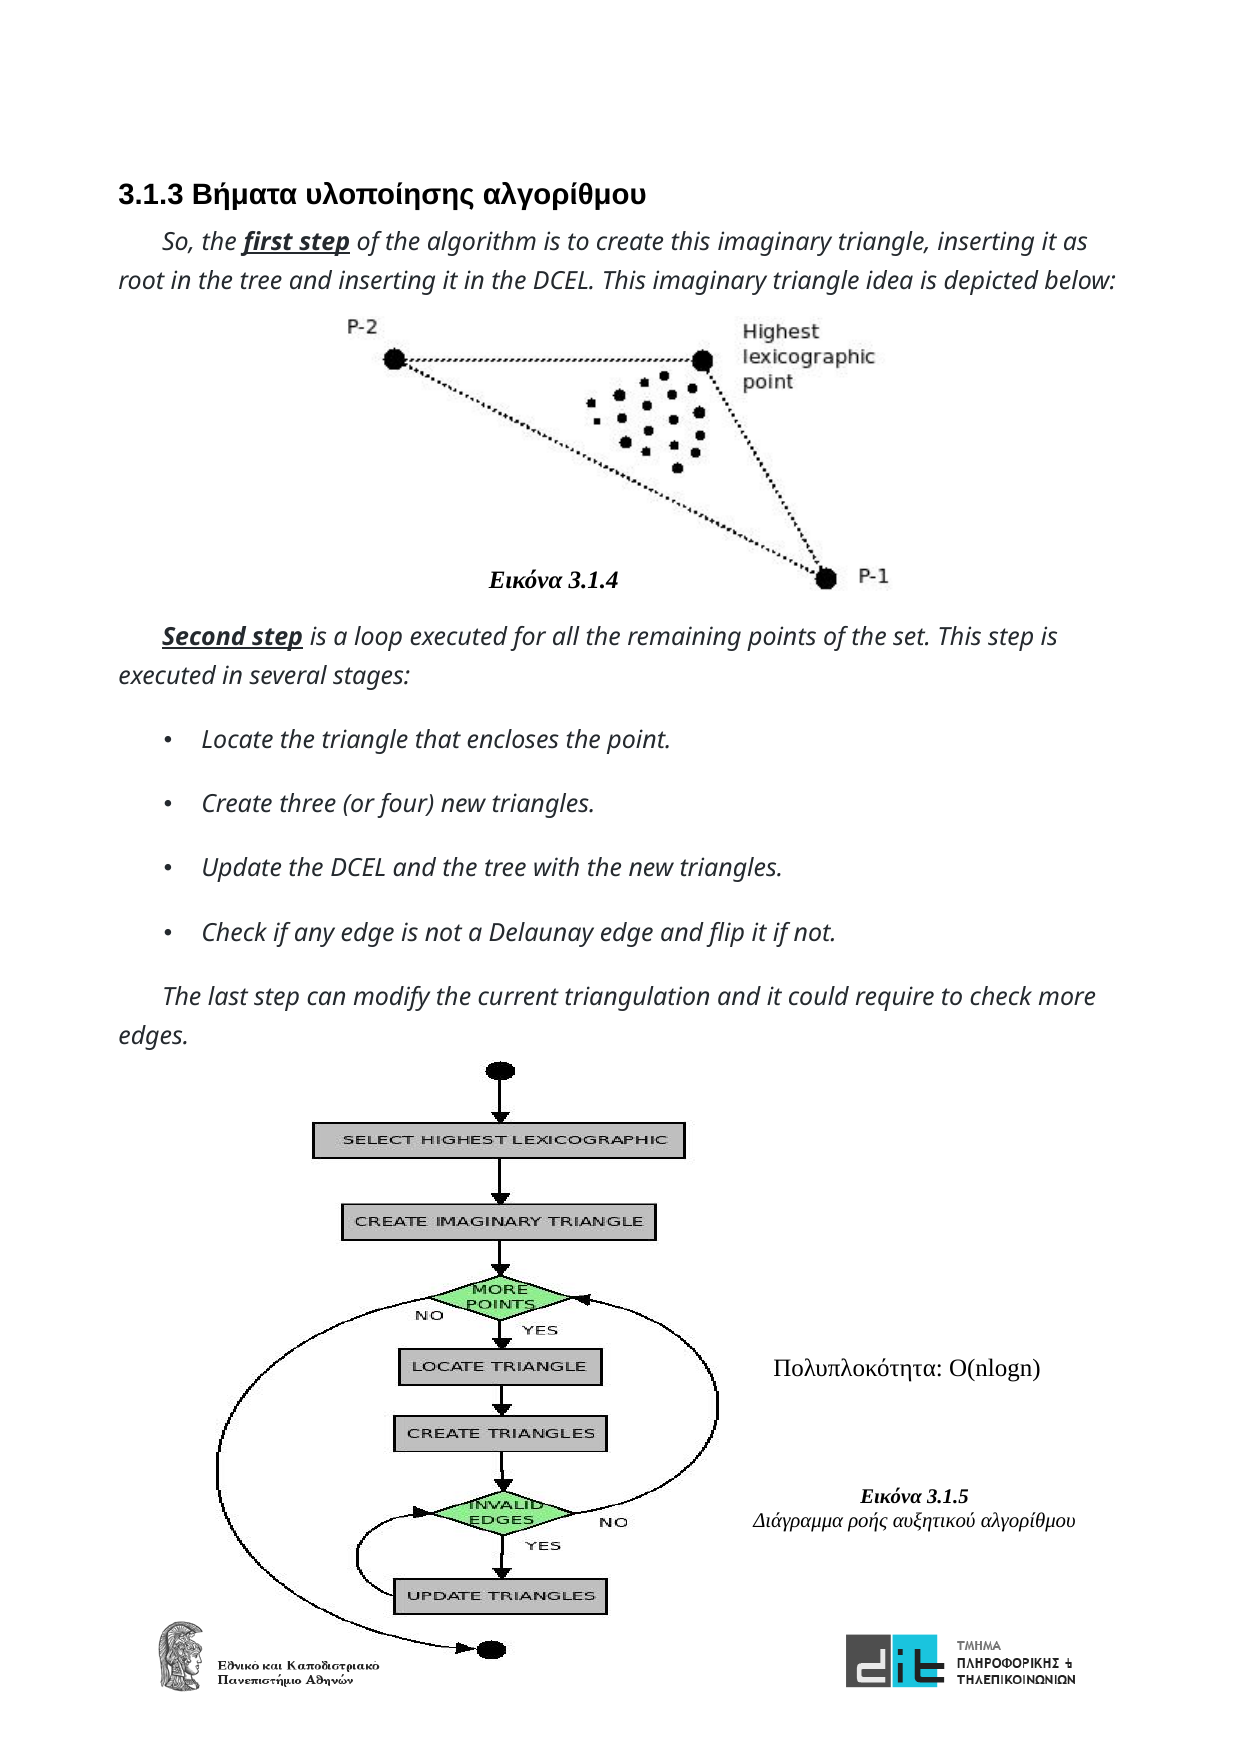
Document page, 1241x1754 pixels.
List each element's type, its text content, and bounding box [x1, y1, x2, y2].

text Second step is a loop executed for all the remaining points of the set. This step is executed in several stages: [118, 618, 1122, 692]
subtitle 3.1.3 Βήματα υλοποίησης αλγορίθμου [118, 177, 1122, 211]
list Locate the triangle that encloses the point. [163, 722, 1122, 756]
text So, the first step of the algorithm is to create this imaginary triangle, inserting it as root in the tree and inserting it in the DCEL. This imaginary triangle idea is depicted below: [118, 223, 1122, 296]
text The last step can modify the current triangulation and it could require to check more edges. [118, 978, 1122, 1052]
picture [347, 316, 893, 591]
picture [118, 1060, 1123, 1708]
list Create three (or four) new triangles. [163, 786, 1122, 820]
list Check if any edge is not a Delaunay edge and flip it if not. [163, 914, 1122, 948]
list Update the DCEL and the tree with the new triangles. [163, 850, 1122, 884]
